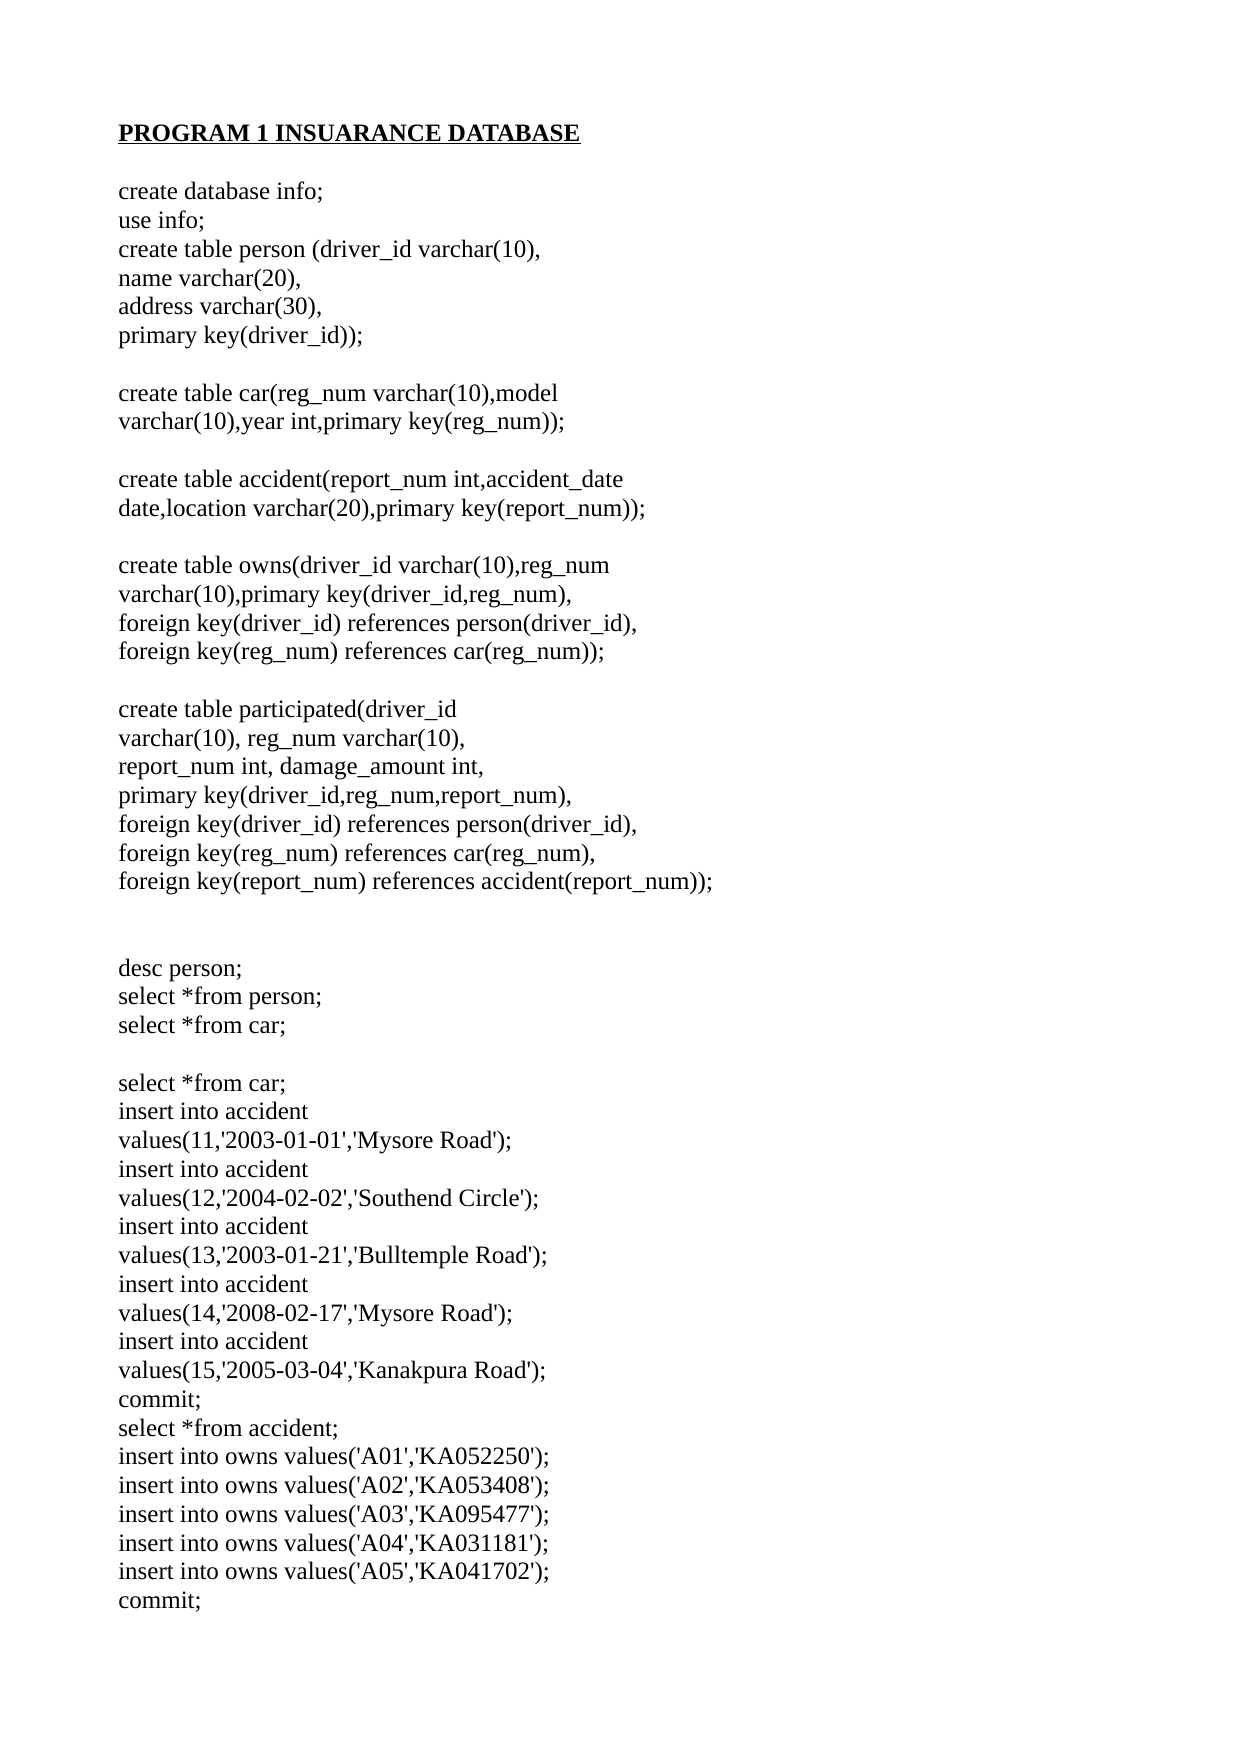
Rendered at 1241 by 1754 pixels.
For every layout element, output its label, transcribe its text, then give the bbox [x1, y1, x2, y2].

text commit; [118, 1585, 1122, 1614]
text values(12,'2004-02-02','Southend Circle'); [118, 1183, 1122, 1211]
text commit; [118, 1384, 1122, 1413]
text values(11,'2003-01-01','Mysore Road'); [118, 1125, 1122, 1154]
text primary key(driver_id,reg_num,report_num), [118, 780, 1122, 809]
text select *from car; [118, 1010, 1122, 1039]
text create table participated(driver_id [118, 694, 1122, 723]
text create table owns(driver_id varchar(10),reg_num [118, 550, 1122, 579]
text insert into accident [118, 1211, 1122, 1240]
text insert into owns values('A05','KA041702'); [118, 1556, 1122, 1585]
text select *from accident; [118, 1413, 1122, 1441]
text create table car(reg_num varchar(10),model [118, 378, 1122, 406]
text foreign key(driver_id) references person(driver_id), [118, 608, 1122, 636]
text primary key(driver_id)); [118, 320, 1122, 349]
text create table person (driver_id varchar(10), [118, 234, 1122, 263]
text name varchar(20), [118, 263, 1122, 291]
text foreign key(reg_num) references car(reg_num)); [118, 636, 1122, 665]
text values(13,'2003-01-21','Bulltemple Road'); [118, 1240, 1122, 1269]
text values(14,'2008-02-17','Mysore Road'); [118, 1298, 1122, 1326]
text insert into accident [118, 1096, 1122, 1125]
text create database info; [118, 176, 1122, 205]
text insert into owns values('A03','KA095477'); [118, 1499, 1122, 1528]
text insert into accident [118, 1154, 1122, 1183]
text foreign key(report_num) references accident(report_num)); [118, 866, 1122, 895]
text create table accident(report_num int,accident_date [118, 464, 1122, 493]
text varchar(10), reg_num varchar(10), [118, 723, 1122, 751]
text use info; [118, 205, 1122, 234]
text report_num int, damage_amount int, [118, 751, 1122, 780]
text varchar(10),year int,primary key(reg_num)); [118, 406, 1122, 435]
text select *from car; [118, 1068, 1122, 1096]
text foreign key(driver_id) references person(driver_id), [118, 809, 1122, 838]
text foreign key(reg_num) references car(reg_num), [118, 838, 1122, 866]
text select *from person; [118, 981, 1122, 1010]
text insert into accident [118, 1269, 1122, 1298]
text insert into owns values('A01','KA052250'); [118, 1441, 1122, 1470]
text insert into accident [118, 1326, 1122, 1355]
text values(15,'2005-03-04','Kanakpura Road'); [118, 1355, 1122, 1384]
text varchar(10),primary key(driver_id,reg_num), [118, 579, 1122, 608]
text address varchar(30), [118, 291, 1122, 320]
text desc person; [118, 953, 1122, 981]
text insert into owns values('A02','KA053408'); [118, 1470, 1122, 1499]
text date,location varchar(20),primary key(report_num)); [118, 493, 1122, 521]
text insert into owns values('A04','KA031181'); [118, 1528, 1122, 1556]
